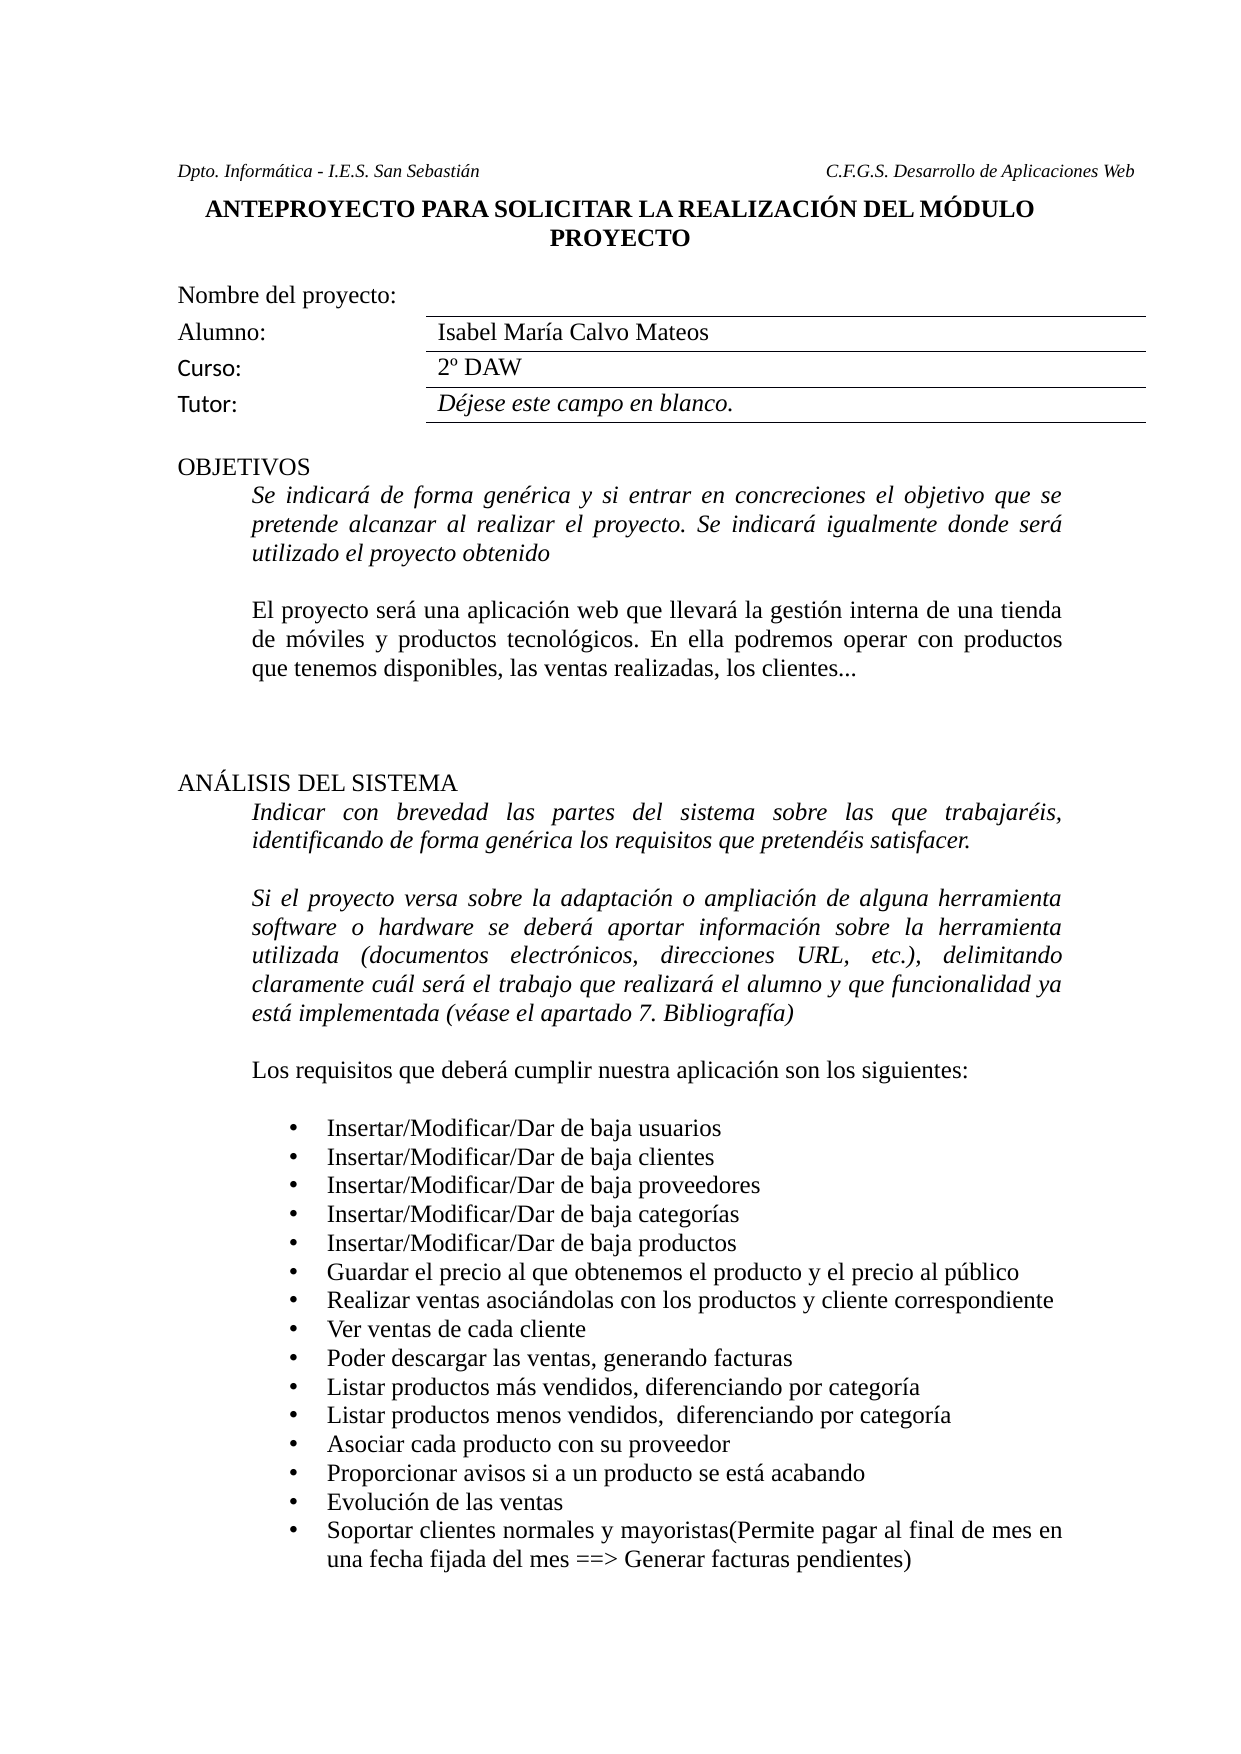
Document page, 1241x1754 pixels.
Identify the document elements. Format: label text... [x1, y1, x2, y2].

list Ver ventas de cada cliente [289, 1314, 1063, 1343]
list Insertar/Modificar/Dar de baja categorías [289, 1199, 1063, 1228]
list Listar productos menos vendidos, diferenciando por categoría [289, 1401, 1063, 1429]
list Poder descargar las ventas, generando facturas [289, 1343, 1063, 1372]
list Guardar el precio al que obtenemos el producto y el precio al público [289, 1257, 1063, 1286]
text OBJETIVOS [177, 452, 1063, 481]
table_cell Déjese este campo en blanco. [426, 388, 1146, 422]
table_cell Alumno: [166, 316, 426, 351]
list Asociar cada producto con su proveedor [289, 1429, 1063, 1458]
text Si el proyecto versa sobre la adaptación o ampliación de alguna herramienta software o hardware se deberá aportar información sobre la herramienta utilizada (documentos electrónicos, direcciones URL, etc.), delimitando claramente cuál será el trabajo que realizará el alumno y que funcionalidad ya está implementada (véase el apartado 7. Bibliografía) [252, 883, 1063, 1027]
list Evolución de las ventas [289, 1487, 1063, 1516]
list Soportar clientes normales y mayoristas(Permite pagar al final de mes en una fecha fijada del mes ==> Generar facturas pendientes) [289, 1516, 1063, 1573]
text Los requisitos que deberá cumplir nuestra aplicación son los siguientes: [252, 1056, 1063, 1084]
list Insertar/Modificar/Dar de baja proveedores [289, 1171, 1063, 1199]
table_header Dpto. Informática - I.E.S. San Sebastián [165, 148, 655, 182]
text ANTEPROYECTO PARA SOLICITAR LA REALIZACIÓN DEL MÓDULO PROYECTO [177, 194, 1063, 252]
text ANÁLISIS DEL SISTEMA [177, 768, 1063, 797]
table_cell Isabel María Calvo Mateos [426, 317, 1146, 351]
list Insertar/Modificar/Dar de baja usuarios [289, 1113, 1063, 1142]
table_cell Curso: [166, 351, 426, 387]
text Indicar con brevedad las partes del sistema sobre las que trabajaréis, identificando de forma genérica los requisitos que pretendéis satisfacer. [252, 797, 1063, 854]
list Realizar ventas asociándolas con los productos y cliente correspondiente [289, 1286, 1063, 1314]
table_cell Tutor: [166, 387, 426, 422]
table_header [426, 280, 1146, 316]
list Proporcionar avisos si a un producto se está acabando [289, 1458, 1063, 1487]
text Se indicará de forma genérica y si entrar en concreciones el objetivo que se pretende alcanzar al realizar el proyecto. Se indicará igualmente donde será utilizado el proyecto obtenido [252, 481, 1063, 567]
list Insertar/Modificar/Dar de baja productos [289, 1228, 1063, 1257]
text El proyecto será una aplicación web que llevará la gestión interna de una tienda de móviles y productos tecnológicos. En ella podremos operar con productos que tenemos disponibles, las ventas realizadas, los clientes... [252, 596, 1063, 682]
list Listar productos más vendidos, diferenciando por categoría [289, 1372, 1063, 1401]
table_header Nombre del proyecto: [166, 280, 426, 316]
list Insertar/Modificar/Dar de baja clientes [289, 1142, 1063, 1171]
table_header C.F.G.S. Desarrollo de Aplicaciones Web [655, 148, 1146, 182]
table_cell 2º DAW [426, 352, 1146, 387]
